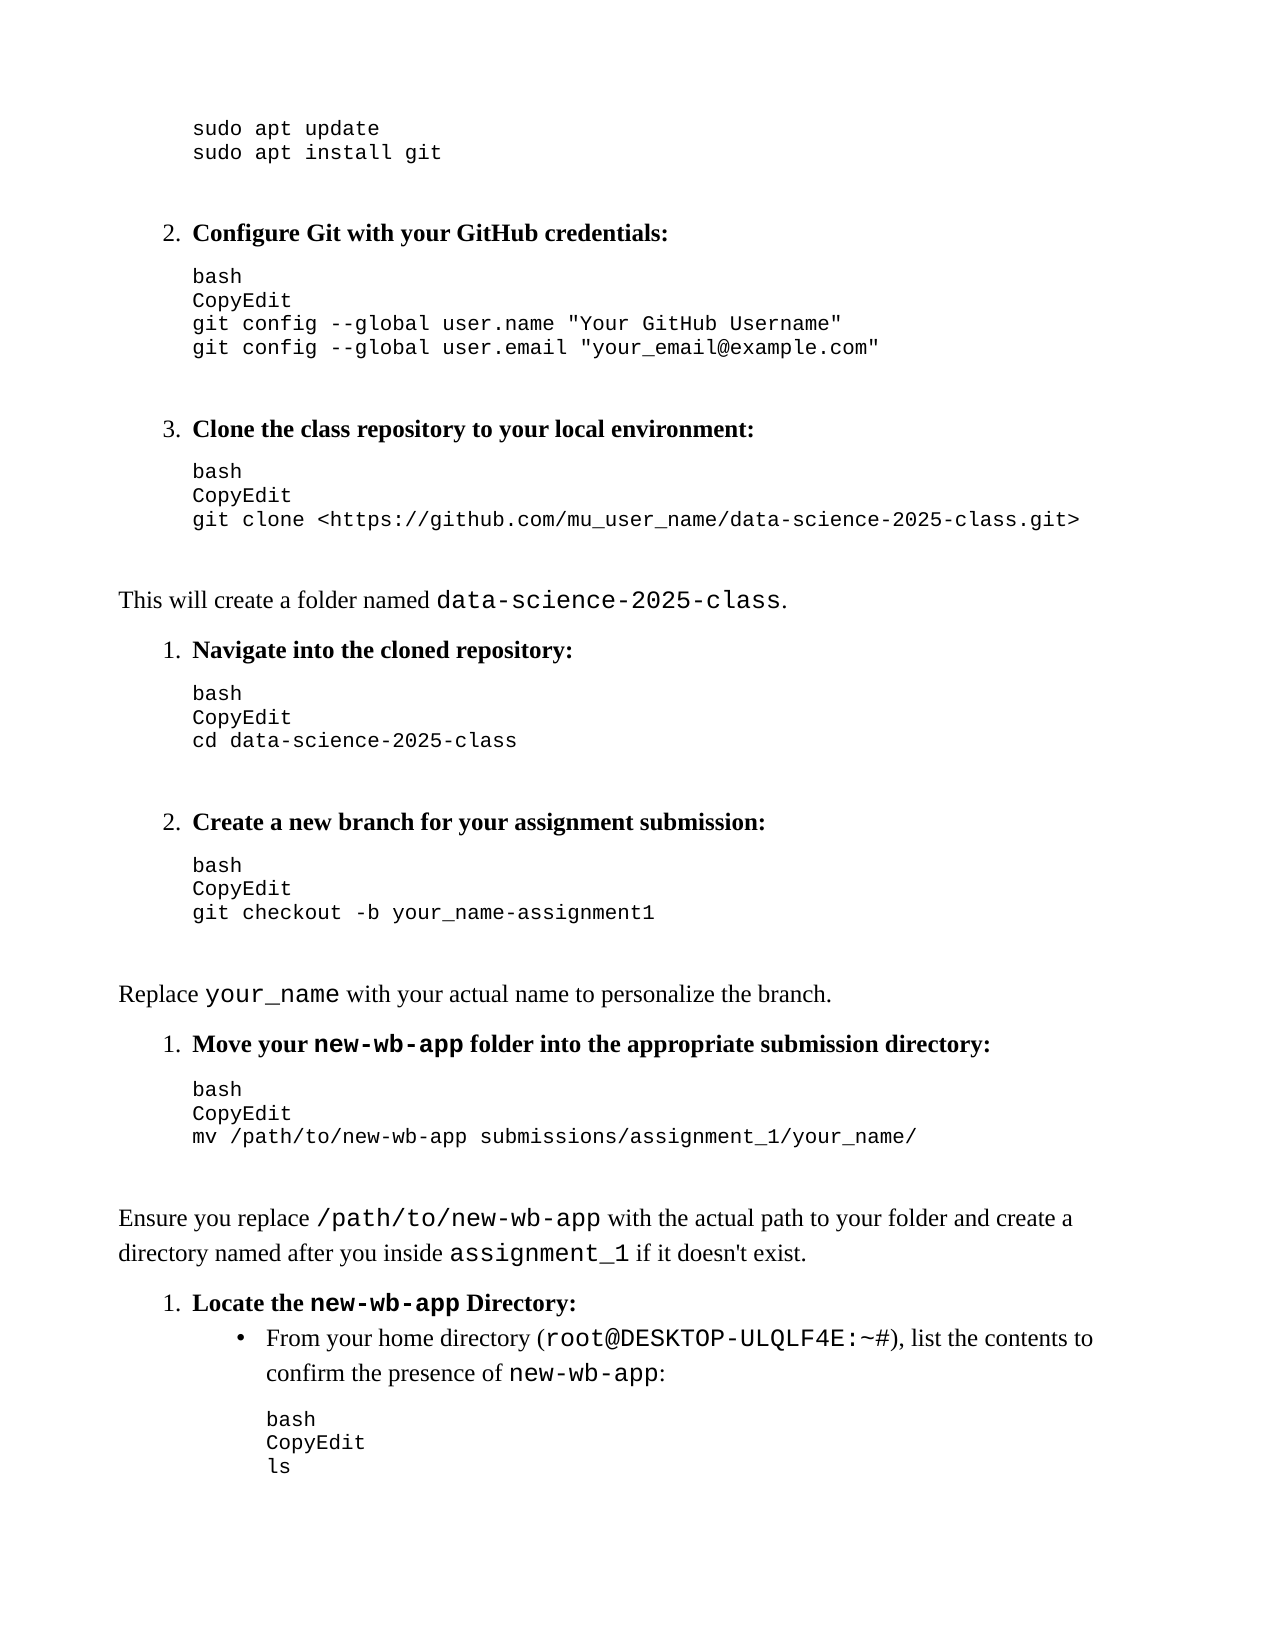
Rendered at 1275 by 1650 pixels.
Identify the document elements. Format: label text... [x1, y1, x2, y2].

list git checkout -b your_name-assignment1 [162, 902, 1157, 926]
list bash [162, 1079, 1157, 1102]
list Navigate into the cloned repository: [162, 636, 1157, 664]
list mv /path/to/new-wb-app submissions/assignment_1/your_name/ [162, 1126, 1157, 1150]
text Replace your_name with your actual name to personalize the branch. [118, 979, 1157, 1010]
list bash [162, 266, 1157, 290]
list sudo apt install git [162, 142, 1157, 165]
list Configure Git with your GitHub credentials: [162, 218, 1157, 247]
list bash [162, 461, 1157, 485]
list bash [236, 1408, 1157, 1432]
list CopyEdit [162, 290, 1157, 313]
list CopyEdit [162, 707, 1157, 730]
list Locate the new-wb-app Directory: [162, 1288, 1157, 1319]
list CopyEdit [162, 485, 1157, 509]
list CopyEdit [162, 878, 1157, 902]
list git config --global user.name "Your GitHub Username" [162, 313, 1157, 337]
list CopyEdit [162, 1102, 1157, 1126]
list CopyEdit [236, 1432, 1157, 1456]
text This will create a folder named data-science-2025-class. [118, 586, 1157, 616]
list bash [162, 683, 1157, 707]
list Create a new branch for your assignment submission: [162, 807, 1157, 836]
list cd data-science-2025-class [162, 730, 1157, 754]
list git clone <https://github.com/mu_user_name/data-science-2025-class.git> [162, 509, 1157, 532]
list Move your new-wb-app folder into the appropriate submission directory: [162, 1029, 1157, 1060]
list From your home directory (root@DESKTOP-ULQLF4E:~#), list the contents to confirm the presence of new-wb-app: [236, 1323, 1157, 1389]
list bash [162, 855, 1157, 878]
text Ensure you replace /path/to/new-wb-app with the actual path to your folder and create a directory named after you inside assignment_1 if it doesn't exist. [118, 1203, 1157, 1269]
list Clone the class repository to your local environment: [162, 414, 1157, 443]
list ls [236, 1456, 1157, 1479]
list git config --global user.email "your_email@example.com" [162, 337, 1157, 361]
list sudo apt update [162, 118, 1157, 142]
